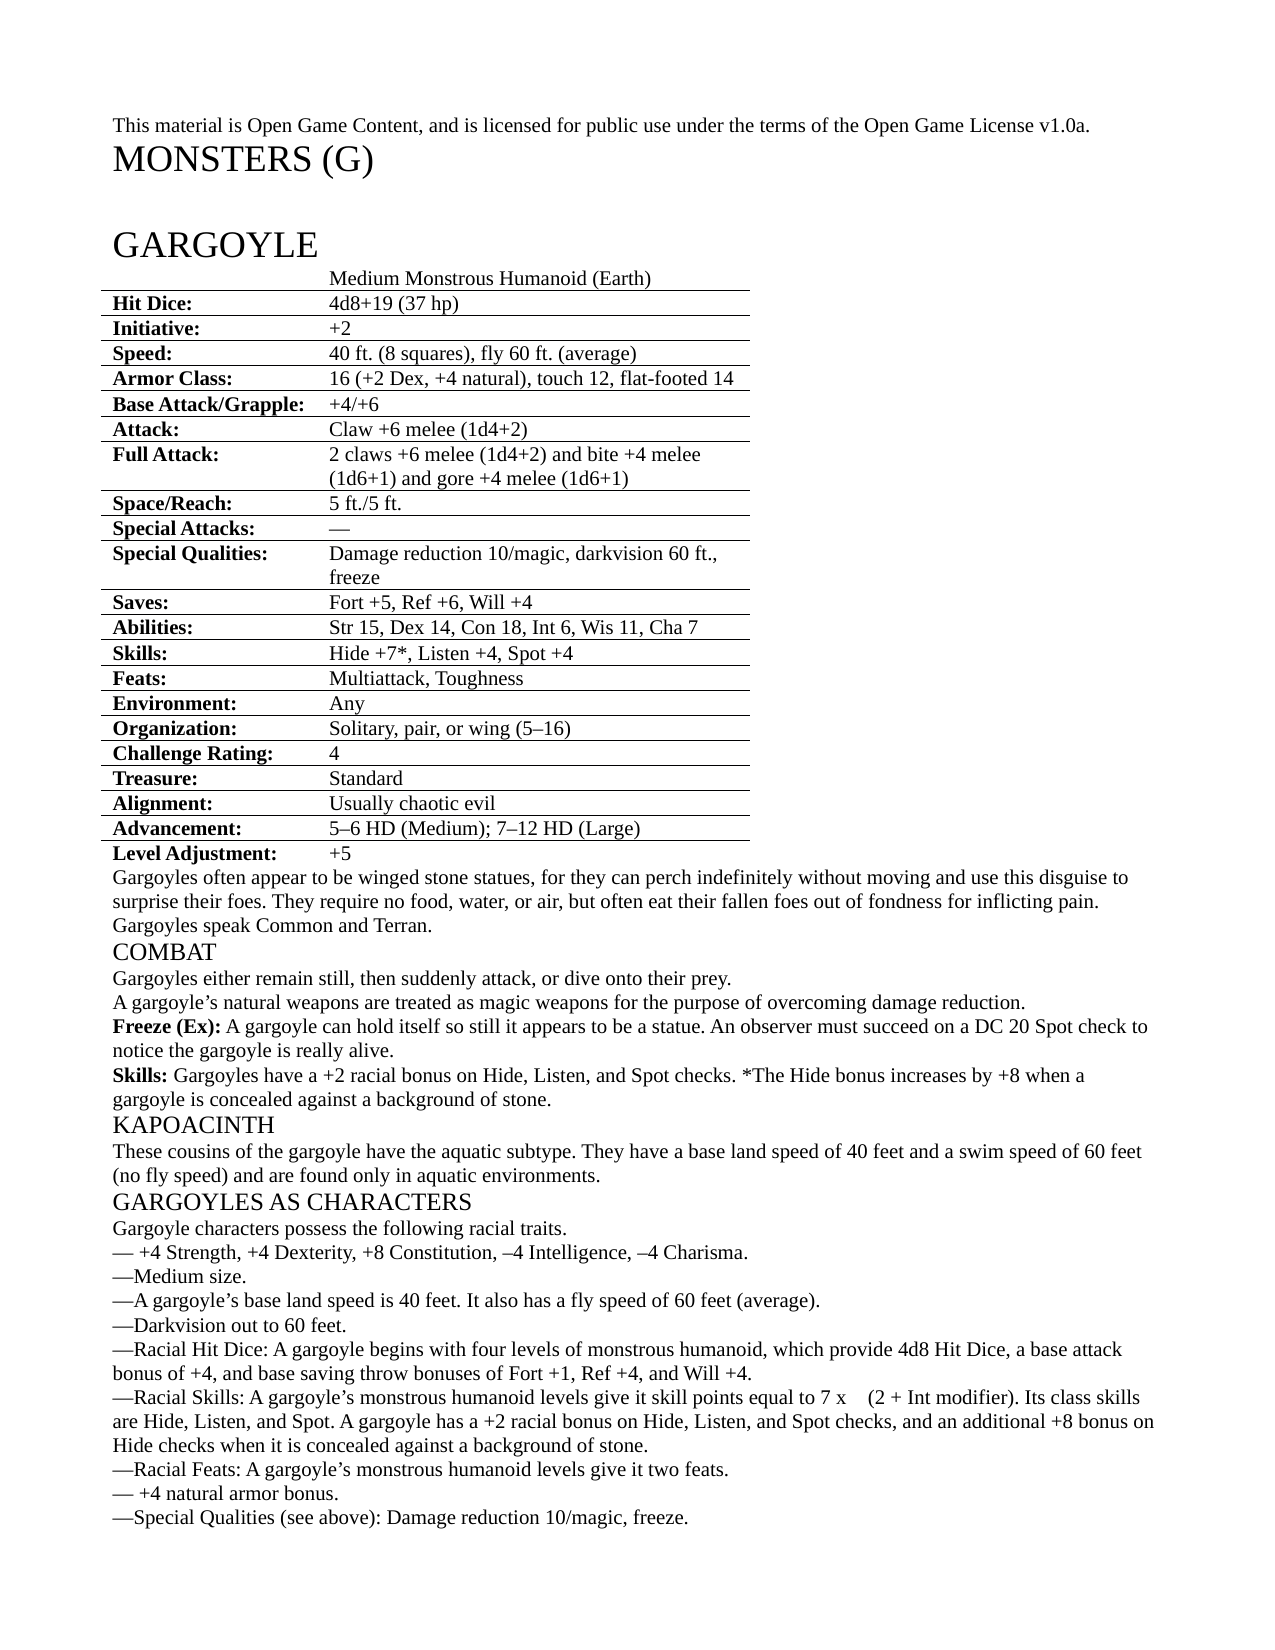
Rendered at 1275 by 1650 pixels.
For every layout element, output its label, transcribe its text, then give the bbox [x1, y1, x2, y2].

table_cell +5 [318, 841, 750, 865]
table_cell 5 ft./5 ft. [318, 491, 750, 515]
table_cell 4 [318, 741, 750, 765]
table_cell Standard [318, 766, 750, 790]
table_cell +2 [318, 316, 750, 340]
table_cell — [318, 516, 750, 540]
table_cell 16 (+2 Dex, +4 natural), touch 12, flat-footed 14 [318, 366, 750, 390]
text —A gargoyle’s base land speed is 40 feet. It also has a fly speed of 60 feet (average). [112, 1288, 1162, 1312]
text Gargoyle characters possess the following racial traits. [112, 1216, 1162, 1240]
table_cell Hit Dice: [101, 291, 318, 315]
table_cell Any [318, 691, 750, 715]
table_cell 2 claws +6 melee (1d4+2) and bite +4 melee (1d6+1) and gore +4 melee (1d6+1) [318, 442, 750, 490]
text MONSTERS (G) [112, 137, 1162, 180]
text —Medium size. [112, 1264, 1162, 1288]
table_cell Alignment: [101, 791, 318, 815]
text COMBAT [112, 937, 1162, 966]
table_cell Fort +5, Ref +6, Will +4 [318, 590, 750, 614]
table_cell Challenge Rating: [101, 741, 318, 765]
text GARGOYLES AS CHARACTERS [112, 1187, 1162, 1216]
table_cell Advancement: [101, 816, 318, 840]
table_cell Damage reduction 10/magic, darkvision 60 ft., freeze [318, 541, 750, 589]
table_header Medium Monstrous Humanoid (Earth) [318, 266, 750, 290]
table_cell Armor Class: [101, 366, 318, 390]
table_cell 40 ft. (8 squares), fly 60 ft. (average) [318, 341, 750, 365]
text — +4 natural armor bonus. [112, 1481, 1162, 1505]
text Freeze (Ex): A gargoyle can hold itself so still it appears to be a statue. An observer must succeed on a DC 20 Spot check to notice the gargoyle is really alive. [112, 1014, 1162, 1062]
table_cell 4d8+19 (37 hp) [318, 291, 750, 315]
table_cell Special Qualities: [101, 541, 318, 589]
table_cell Initiative: [101, 316, 318, 340]
text — +4 Strength, +4 Dexterity, +8 Constitution, –4 Intelligence, –4 Charisma. [112, 1240, 1162, 1264]
table_cell Hide +7*, Listen +4, Spot +4 [318, 640, 750, 664]
text These cousins of the gargoyle have the aquatic subtype. They have a base land speed of 40 feet and a swim speed of 60 feet (no fly speed) and are found only in aquatic environments. [112, 1139, 1162, 1187]
text GARGOYLE [112, 223, 1162, 266]
text KAPOACINTH [112, 1111, 1162, 1139]
table_cell Feats: [101, 666, 318, 689]
text —Racial Hit Dice: A gargoyle begins with four levels of monstrous humanoid, which provide 4d8 Hit Dice, a base attack bonus of +4, and base saving throw bonuses of Fort +1, Ref +4, and Will +4. [112, 1337, 1162, 1385]
table_cell Attack: [101, 417, 318, 441]
text Gargoyles either remain still, then suddenly attack, or dive onto their prey. [112, 966, 1162, 990]
table_cell Claw +6 melee (1d4+2) [318, 417, 750, 441]
table_cell Abilities: [101, 615, 318, 639]
table_cell Environment: [101, 691, 318, 715]
table_cell Speed: [101, 341, 318, 365]
table_cell Usually chaotic evil [318, 791, 750, 815]
table_cell Space/Reach: [101, 491, 318, 515]
text —Darkvision out to 60 feet. [112, 1312, 1162, 1337]
table_cell +4/+6 [318, 391, 750, 416]
table_cell Full Attack: [101, 442, 318, 490]
text —Special Qualities (see above): Damage reduction 10/magic, freeze. [112, 1505, 1162, 1529]
table_cell Special Attacks: [101, 516, 318, 540]
table_cell Str 15, Dex 14, Con 18, Int 6, Wis 11, Cha 7 [318, 615, 750, 639]
table_cell Organization: [101, 716, 318, 740]
text —Racial Skills: A gargoyle’s monstrous humanoid levels give it skill points equal to 7 x (2 + Int modifier). Its class skills are Hide, Listen, and Spot. A gargoyle has a +2 racial bonus on Hide, Listen, and Spot checks, and an additional +8 bonus on Hide checks when it is concealed against a background of stone. [112, 1385, 1162, 1457]
text Gargoyles often appear to be winged stone statues, for they can perch indefinitely without moving and use this disguise to surprise their foes. They require no food, water, or air, but often eat their fallen foes out of fondness for inflicting pain. [112, 865, 1162, 913]
text Skills: Gargoyles have a +2 racial bonus on Hide, Listen, and Spot checks. *The Hide bonus increases by +8 when a gargoyle is concealed against a background of stone. [112, 1062, 1162, 1111]
table_cell Saves: [101, 590, 318, 614]
text A gargoyle’s natural weapons are treated as magic weapons for the purpose of overcoming damage reduction. [112, 990, 1162, 1014]
text —Racial Feats: A gargoyle’s monstrous humanoid levels give it two feats. [112, 1457, 1162, 1481]
table_cell Solitary, pair, or wing (5–16) [318, 716, 750, 740]
table_cell Treasure: [101, 766, 318, 790]
text Gargoyles speak Common and Terran. [112, 913, 1162, 937]
text This material is Open Game Content, and is licensed for public use under the terms of the Open Game License v1.0a. [112, 112, 1162, 137]
table_cell Level Adjustment: [101, 841, 318, 865]
table_cell Multiattack, Toughness [318, 666, 750, 689]
table_cell 5–6 HD (Medium); 7–12 HD (Large) [318, 816, 750, 840]
table_header [101, 266, 318, 290]
table_cell Skills: [101, 640, 318, 664]
table_cell Base Attack/Grapple: [101, 391, 318, 416]
